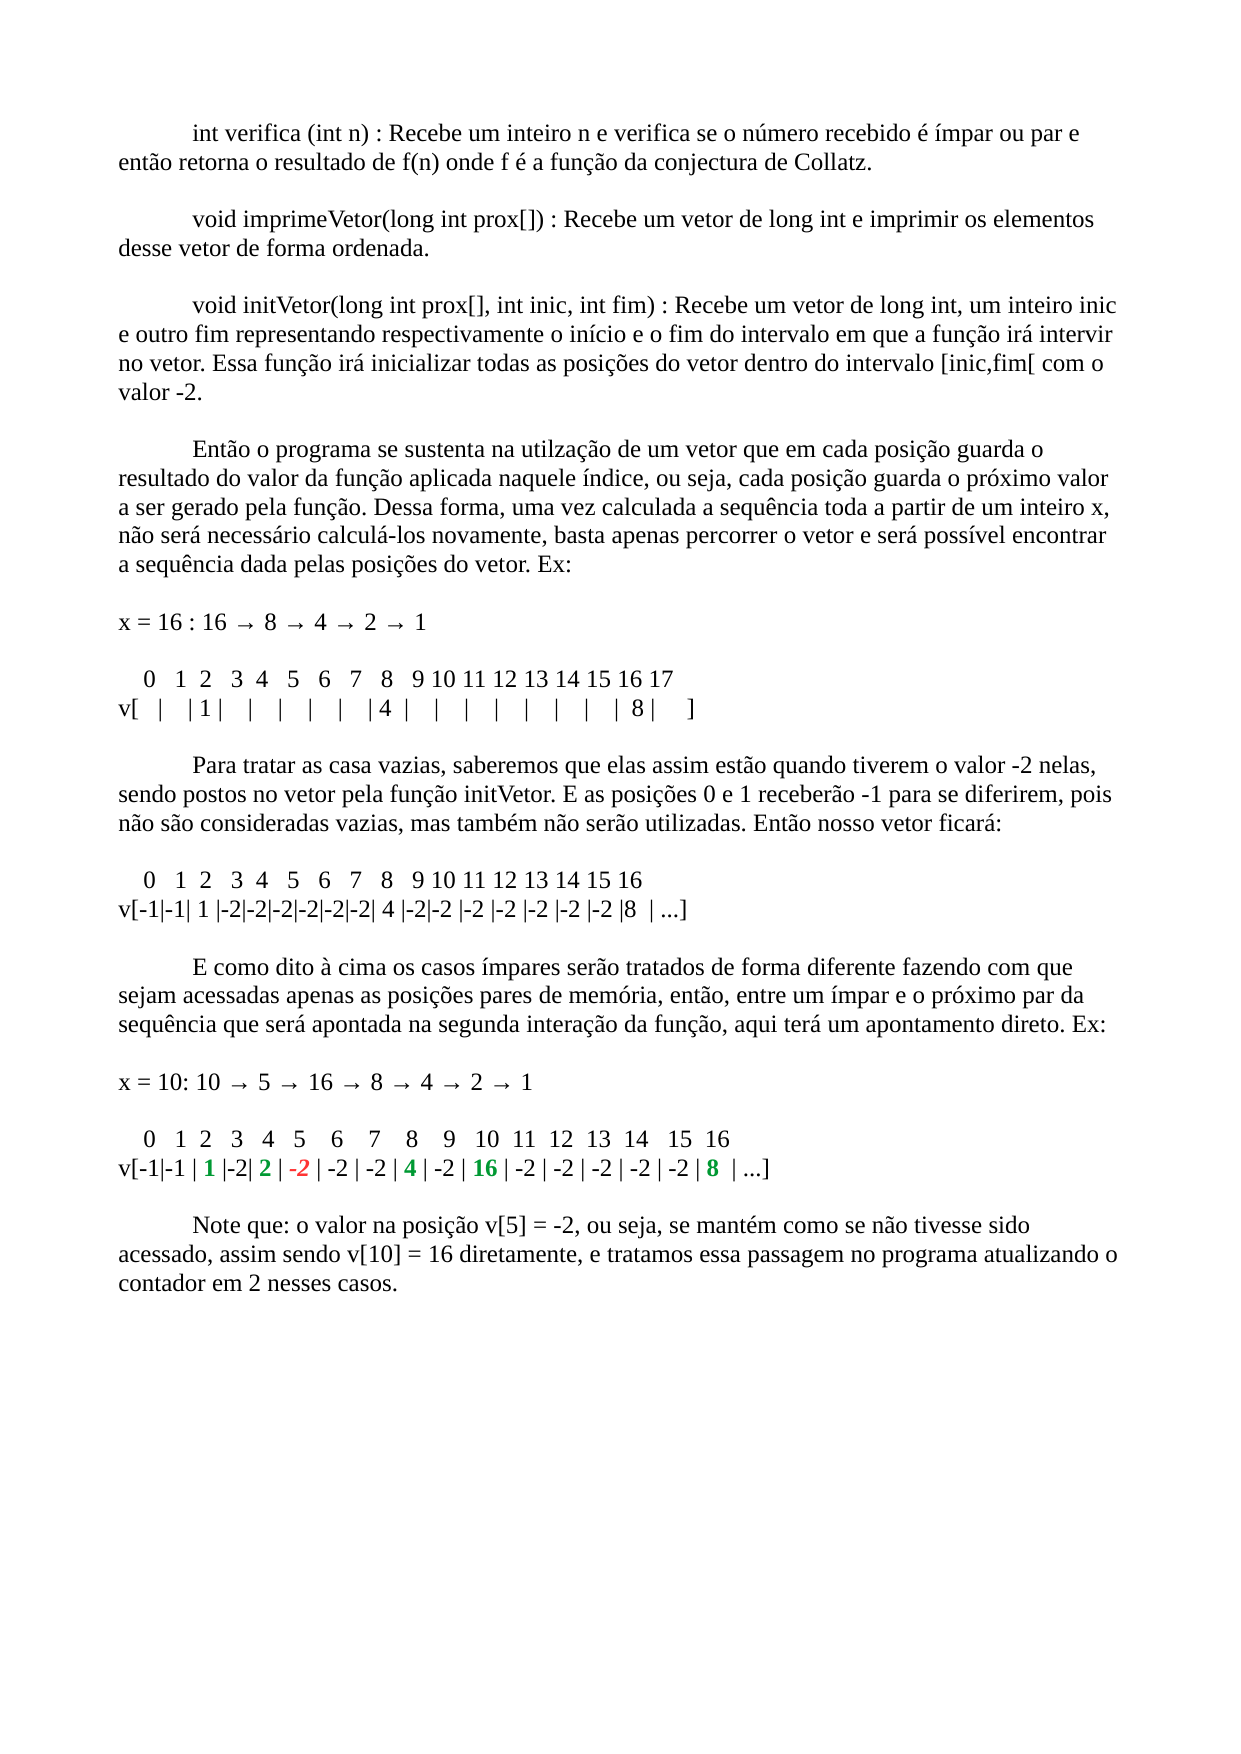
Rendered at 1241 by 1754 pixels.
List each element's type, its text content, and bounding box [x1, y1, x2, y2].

text Então o programa se sustenta na utilzação de um vetor que em cada posição guarda o resultado do valor da função aplicada naquele índice, ou seja, cada posição guarda o próximo valor a ser gerado pela função. Dessa forma, uma vez calculada a sequência toda a partir de um inteiro x, não será necessário calculá-los novamente, basta apenas percorrer o vetor e será possível encontrar a sequência dada pelas posições do vetor. Ex: [118, 434, 1122, 578]
text x = 10: 10 → 5 → 16 → 8 → 4 → 2 → 1 [118, 1067, 1122, 1096]
text Para tratar as casa vazias, saberemos que elas assim estão quando tiverem o valor -2 nelas, sendo postos no vetor pela função initVetor. E as posições 0 e 1 receberão -1 para se diferirem, pois não são consideradas vazias, mas também não serão utilizadas. Então nosso vetor ficará: [118, 751, 1122, 837]
text v[-1|-1 | 1 |-2| 2 | -2 | -2 | -2 | 4 | -2 | 16 | -2 | -2 | -2 | -2 | -2 | 8 | ...] [118, 1153, 1122, 1182]
text void initVetor(long int prox[], int inic, int fim) : Recebe um vetor de long int, um inteiro inic e outro fim representando respectivamente o início e o fim do intervalo em que a função irá intervir no vetor. Essa função irá inicializar todas as posições do vetor dentro do intervalo [inic,fim[ com o valor -2. [118, 291, 1122, 406]
text x = 16 : 16 → 8 → 4 → 2 → 1 [118, 607, 1122, 636]
text v[ | | 1 | | | | | | 4 | | | | | | | | 8 | ] [118, 693, 1122, 722]
text void imprimeVetor(long int prox[]) : Recebe um vetor de long int e imprimir os elementos desse vetor de forma ordenada. [118, 204, 1122, 262]
text int verifica (int n) : Recebe um inteiro n e verifica se o número recebido é ímpar ou par e então retorna o resultado de f(n) onde f é a função da conjectura de Collatz. [118, 118, 1122, 176]
text 0 1 2 3 4 5 6 7 8 9 10 11 12 13 14 15 16 17 [118, 664, 1122, 693]
text v[-1|-1| 1 |-2|-2|-2|-2|-2|-2| 4 |-2|-2 |-2 |-2 |-2 |-2 |-2 |8 | ...] [118, 894, 1122, 923]
text 0 1 2 3 4 5 6 7 8 9 10 11 12 13 14 15 16 [118, 1124, 1122, 1153]
text E como dito à cima os casos ímpares serão tratados de forma diferente fazendo com que sejam acessadas apenas as posições pares de memória, então, entre um ímpar e o próximo par da sequência que será apontada na segunda interação da função, aqui terá um apontamento direto. Ex: [118, 952, 1122, 1038]
text Note que: o valor na posição v[5] = -2, ou seja, se mantém como se não tivesse sido acessado, assim sendo v[10] = 16 diretamente, e tratamos essa passagem no programa atualizando o contador em 2 nesses casos. [118, 1211, 1122, 1297]
text 0 1 2 3 4 5 6 7 8 9 10 11 12 13 14 15 16 [118, 866, 1122, 894]
